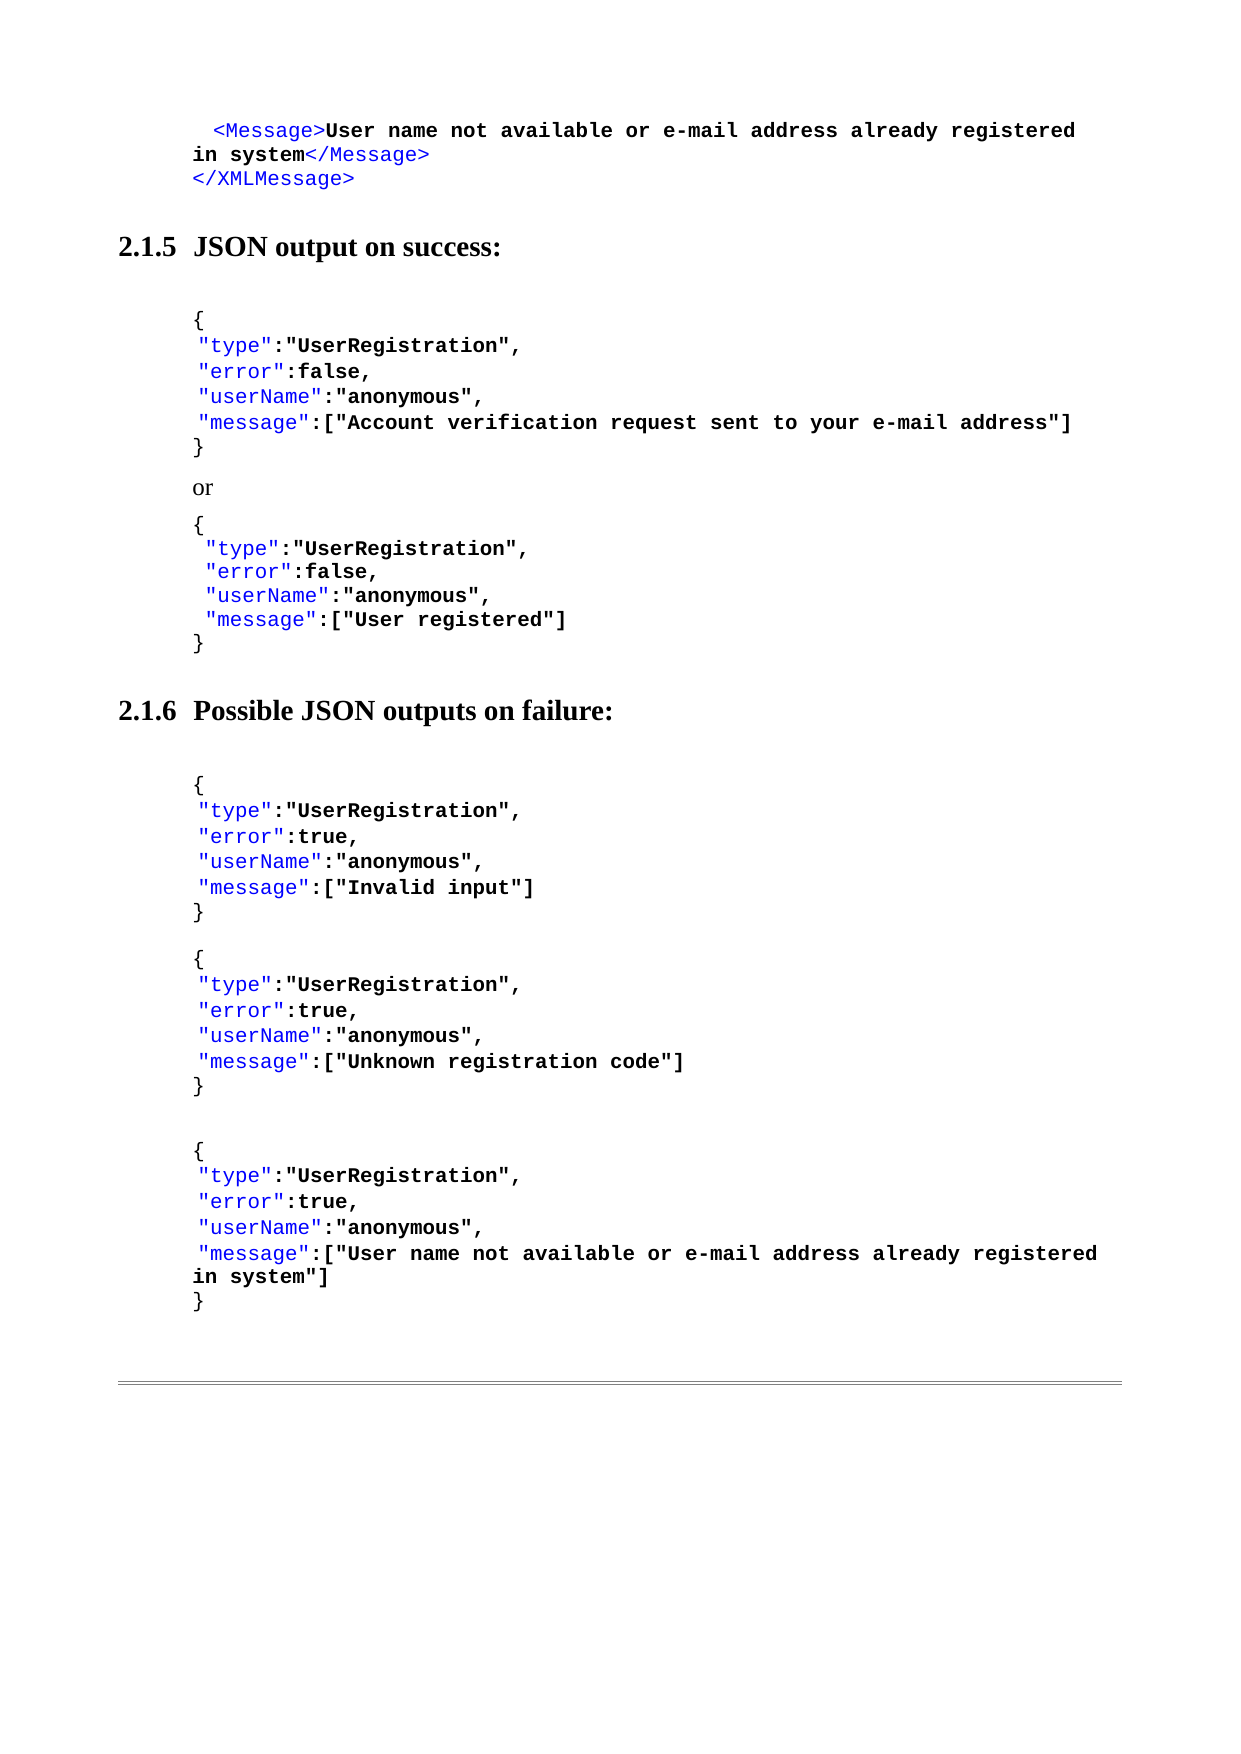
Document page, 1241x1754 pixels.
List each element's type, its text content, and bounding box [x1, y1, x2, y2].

text { "type":"UserRegistration", "error":false, "userName":"anonymous", "message":["User registered"] } [118, 514, 1122, 656]
text or [118, 472, 1122, 502]
subtitle Possible JSON outputs on failure: [118, 693, 1122, 727]
text { "type":"UserRegistration", "error":true, "userName":"anonymous", "message":["User name not available or e-mail address already registered in system"] } [118, 1139, 1122, 1313]
text { "type":"UserRegistration", "error":true, "userName":"anonymous", "message":["Invalid input"] } { "type":"UserRegistration", "error":true, "userName":"anonymous", "message":["Unknown registration code"] } [118, 739, 1122, 1127]
text { "type":"UserRegistration", "error":false, "userName":"anonymous", "message":["Account verification request sent to your e-mail address"] } [118, 275, 1122, 459]
subtitle JSON output on success: [118, 229, 1122, 262]
text <Message>User name not available or e-mail address already registered in system</Message> </XMLMessage> [118, 118, 1122, 191]
